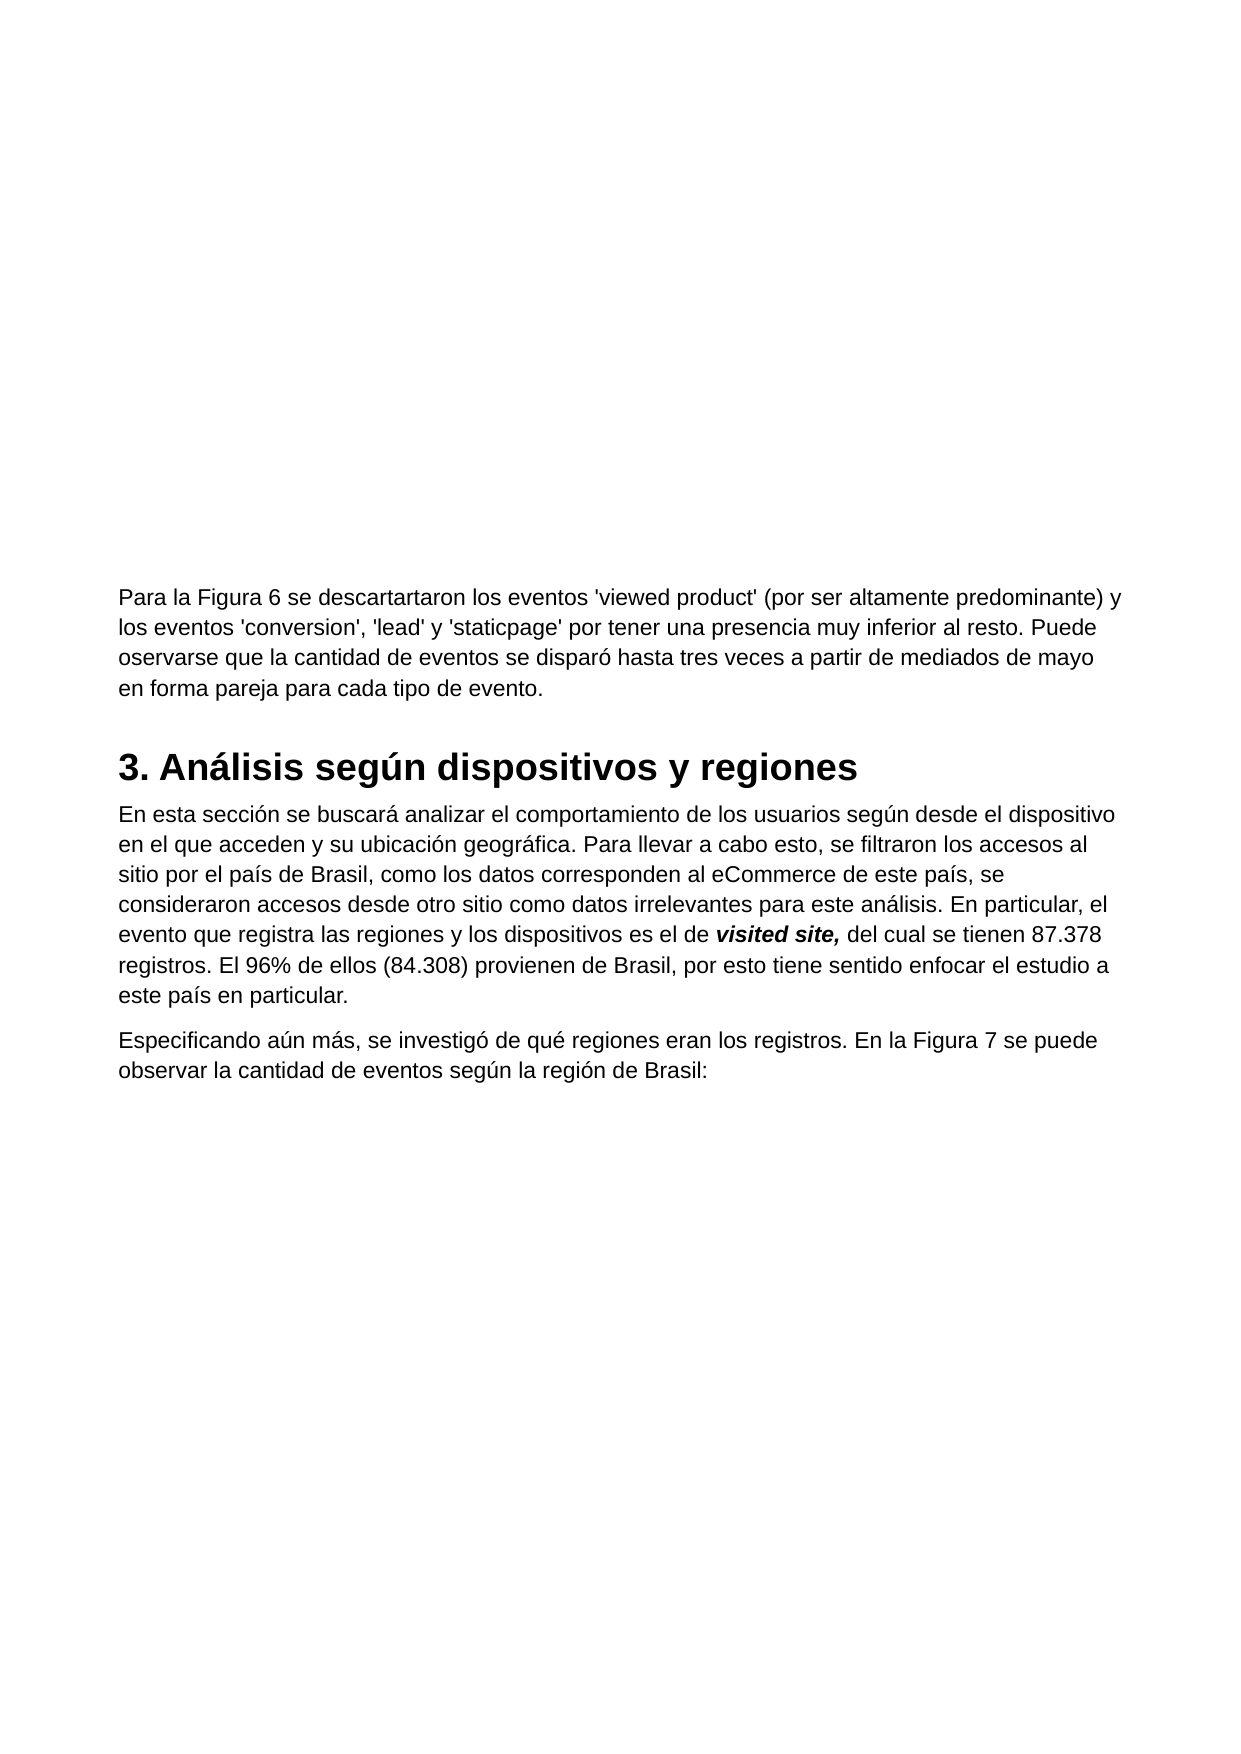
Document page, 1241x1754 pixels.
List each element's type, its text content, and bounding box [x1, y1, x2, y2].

text En esta sección se buscará analizar el comportamiento de los usuarios según desde el dispositivo en el que acceden y su ubicación geográfica. Para llevar a cabo esto, se filtraron los accesos al sitio por el país de Brasil, como los datos corresponden al eCommerce de este país, se consideraron accesos desde otro sitio como datos irrelevantes para este análisis. En particular, el evento que registra las regiones y los dispositivos es el de visited site, del cual se tienen 87.378 registros. El 96% de ellos (84.308) provienen de Brasil, por esto tiene sentido enfocar el estudio a este país en particular. [118, 801, 1122, 1008]
text Especificando aún más, se investigó de qué regiones eran los registros. En la Figura 7 se puede observar la cantidad de eventos según la región de Brasil: [118, 1027, 1122, 1083]
text Para la Figura 6 se descartartaron los eventos 'viewed product' (por ser altamente predominante) y los eventos 'conversion', 'lead' y 'staticpage' por tener una presencia muy inferior al resto. Puede oservarse que la cantidad de eventos se disparó hasta tres veces a partir de mediados de mayo en forma pareja para cada tipo de evento. [118, 584, 1122, 701]
subtitle 3. Análisis según dispositivos y regiones [118, 744, 1122, 788]
